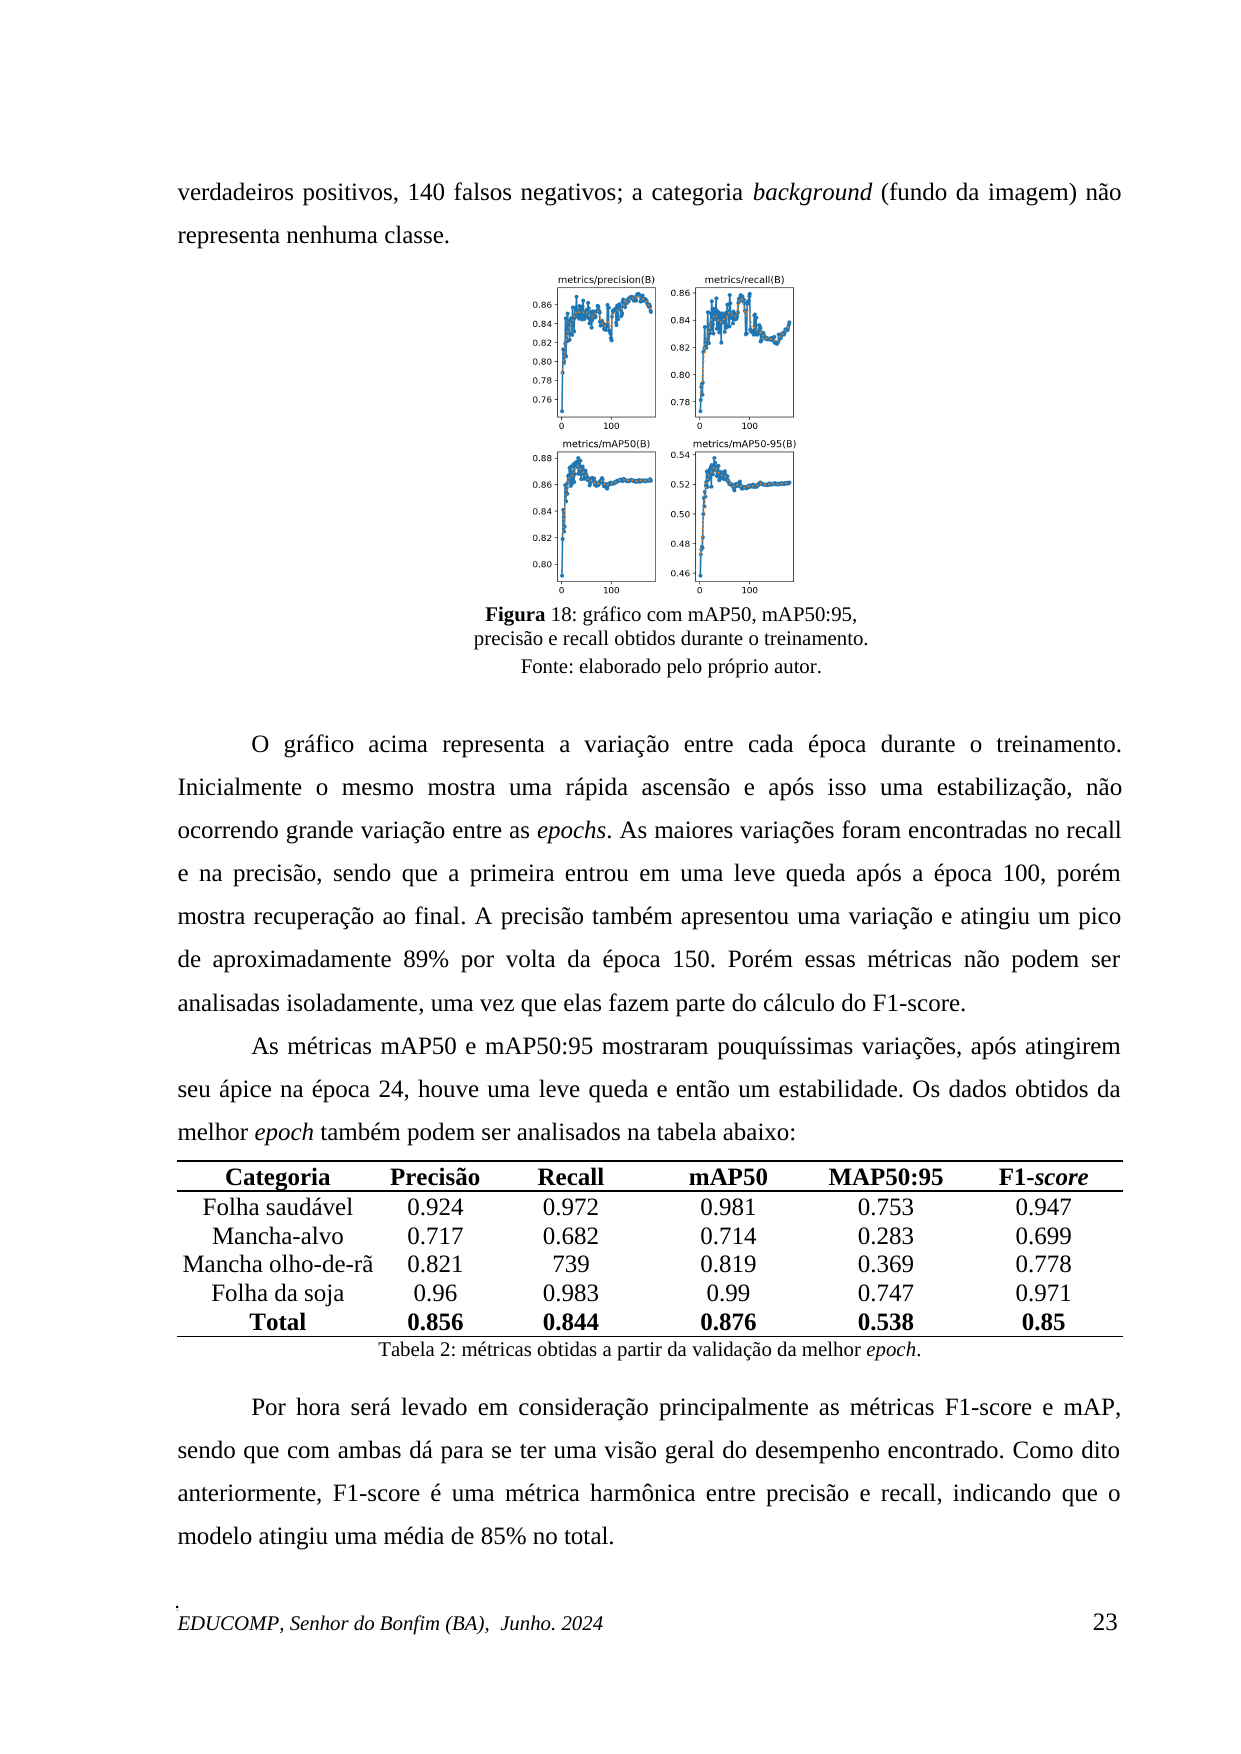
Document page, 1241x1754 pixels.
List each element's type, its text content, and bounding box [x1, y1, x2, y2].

table_cell 0.699 [965, 1221, 1122, 1249]
table_header MAP50:95 [807, 1162, 964, 1190]
table_header Categoria [177, 1162, 378, 1190]
table_cell 0.947 [965, 1192, 1122, 1221]
table_cell 0.85 [965, 1307, 1122, 1336]
text verdadeiros positivos, 140 falsos negativos; a categoria background (fundo da imagem) não representa nenhuma classe. [177, 177, 1122, 249]
table_cell 0.283 [807, 1221, 964, 1249]
text Por hora será levado em consideração principalmente as métricas F1-score e mAP, sendo que com ambas dá para se ter uma visão geral do desempenho encontrado. Como dito anteriormente, F1-score é uma métrica harmônica entre precisão e recall, indicando que o modelo atingiu uma média de 85% no total. [177, 1392, 1122, 1550]
table_cell 0.972 [492, 1192, 649, 1221]
table_cell Total [177, 1307, 378, 1336]
picture [525, 268, 803, 603]
table_cell 0.96 [378, 1278, 492, 1307]
table_cell Mancha-alvo [177, 1221, 378, 1249]
table_cell 0.778 [965, 1250, 1122, 1278]
table_cell 0.682 [492, 1221, 649, 1249]
table_cell 0.369 [807, 1250, 964, 1278]
table_header mAP50 [650, 1162, 807, 1190]
table_cell 0.714 [650, 1221, 807, 1249]
table_header Recall [492, 1162, 649, 1190]
table_cell 0.819 [650, 1250, 807, 1278]
table_cell Mancha olho-de-rã [177, 1250, 378, 1278]
table_cell 0.821 [378, 1250, 492, 1278]
table_cell 0.844 [492, 1307, 649, 1336]
table_cell Folha saudável [177, 1192, 378, 1221]
table_cell 0.876 [650, 1307, 807, 1336]
table_cell 0.717 [378, 1221, 492, 1249]
table_cell Folha da soja [177, 1278, 378, 1307]
table_cell 0.971 [965, 1278, 1122, 1307]
table_cell 0.747 [807, 1278, 964, 1307]
text As métricas mAP50 e mAP50:95 mostraram pouquíssimas variações, após atingirem seu ápice na época 24, houve uma leve queda e então um estabilidade. Os dados obtidos da melhor epoch também podem ser analisados na tabela abaixo: [177, 1031, 1122, 1146]
table_cell 0.856 [378, 1307, 492, 1336]
table_cell 739 [492, 1250, 649, 1278]
table_cell 0.753 [807, 1192, 964, 1221]
table_cell 0.538 [807, 1307, 964, 1336]
table_cell 0.983 [492, 1278, 649, 1307]
table_cell 0.981 [650, 1192, 807, 1221]
text O gráfico acima representa a variação entre cada época durante o treinamento. Inicialmente o mesmo mostra uma rápida ascensão e após isso uma estabilização, não ocorrendo grande variação entre as epochs. As maiores variações foram encontradas no recall e na precisão, sendo que a primeira entrou em uma leve queda após a época 100, porém mostra recuperação ao final. A precisão também apresentou uma variação e atingiu um pico de aproximadamente 89% por volta da época 150. Porém essas métricas não podem ser analisadas isoladamente, uma vez que elas fazem parte do cálculo do F1-score. [177, 263, 1122, 1016]
table_cell 0.99 [650, 1278, 807, 1307]
text Tabela 2: métricas obtidas a partir da validação da melhor epoch. [177, 1337, 1122, 1361]
text Fonte: elaborado pelo próprio autor. [454, 654, 888, 678]
table_header F1-score [965, 1162, 1122, 1190]
table_cell 0.924 [378, 1192, 492, 1221]
table_header Precisão [378, 1162, 492, 1190]
text Figura 18: gráfico com mAP50, mAP50:95, precisão e recall obtidos durante o treinamento. [454, 256, 888, 650]
